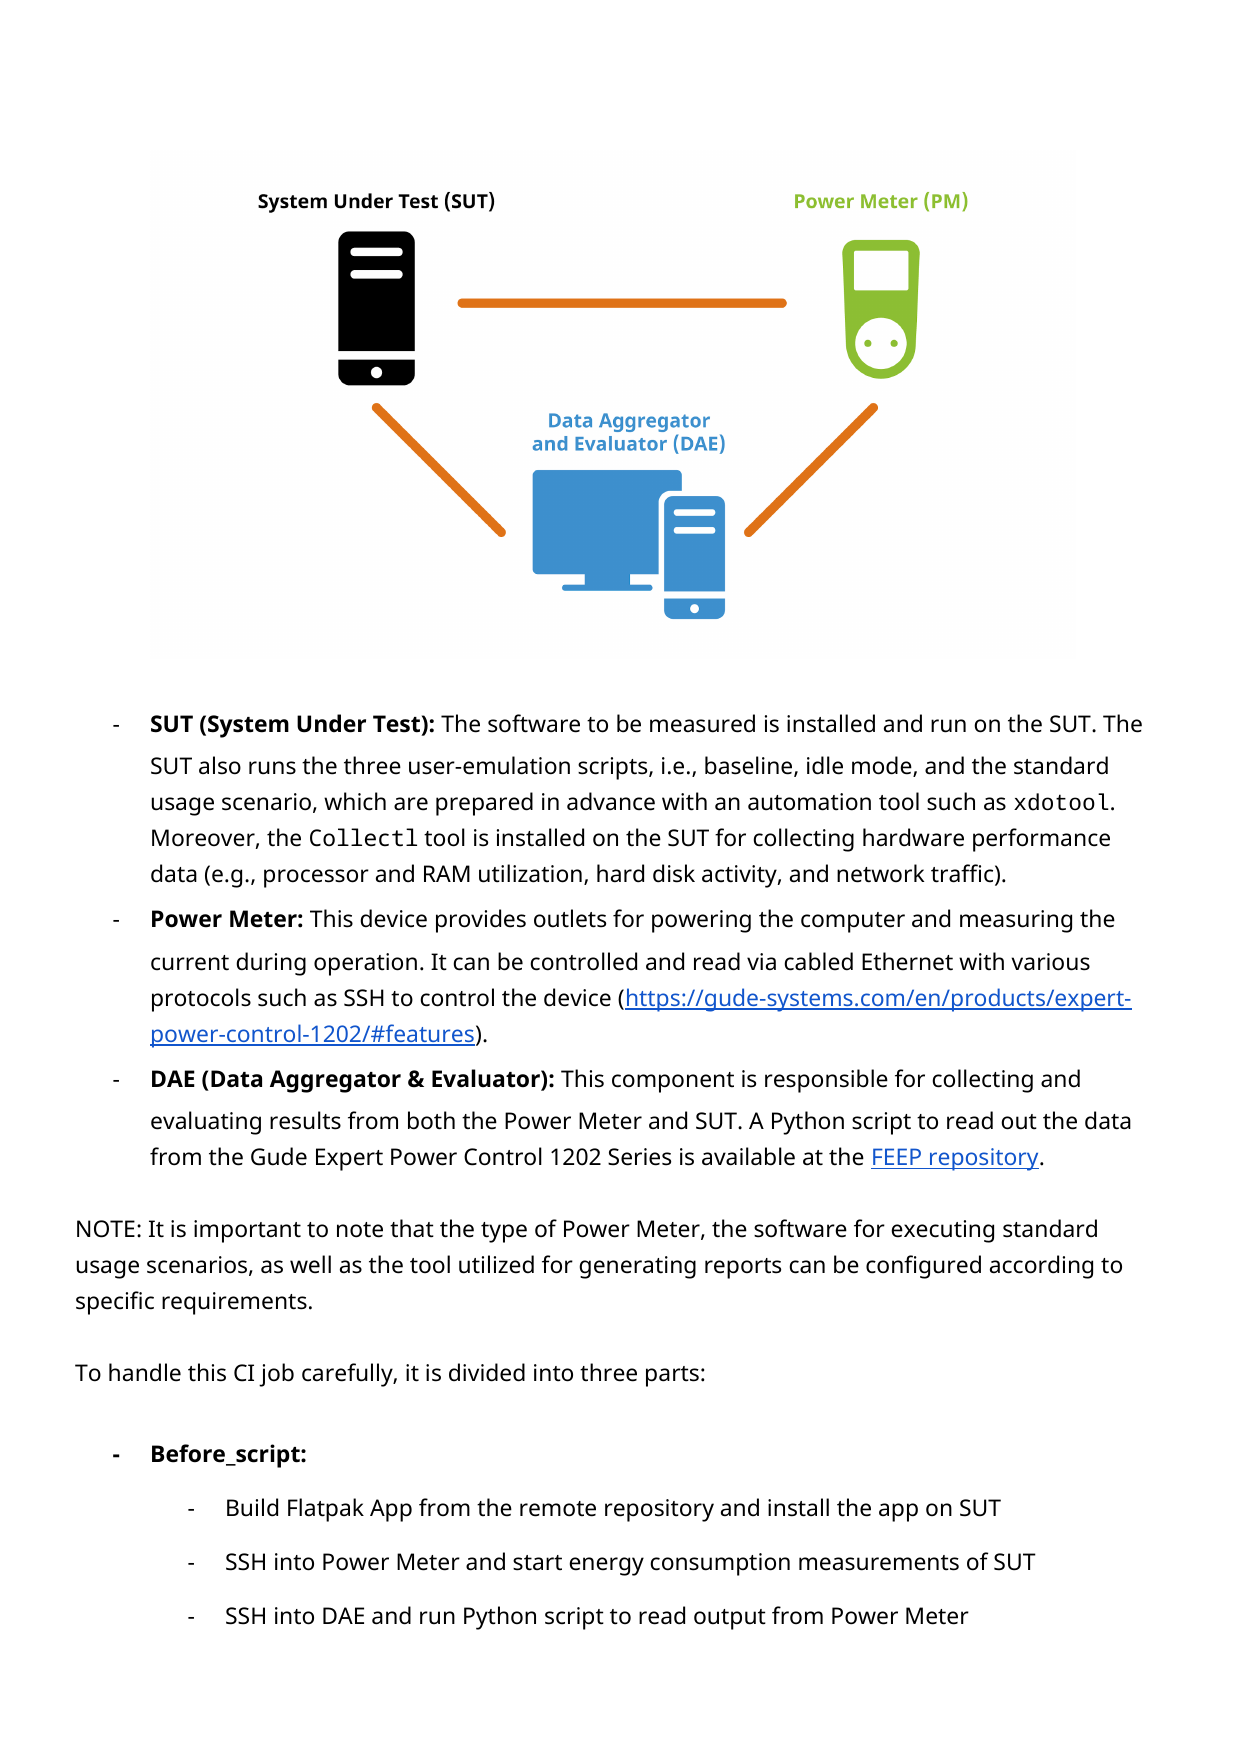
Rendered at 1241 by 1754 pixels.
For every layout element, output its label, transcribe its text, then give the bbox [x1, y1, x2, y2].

list Before_script: [112, 1428, 1165, 1476]
list Power Meter: This device provides outlets for powering the computer and measuring the current during operation. It can be controlled and read via cabled Ethernet with various protocols such as SSH to control the device (https://gude-systems.com/en/products/expert-power-control-1202/#features). [112, 894, 1165, 1049]
text To handle this CI job carefully, it is divided into three parts: [75, 1357, 1165, 1388]
text NOTE: It is important to note that the type of Power Meter, the software for executing standard usage scenarios, as well as the tool utilized for generating reports can be configured according to specific requirements. [75, 1213, 1165, 1316]
list Build Flatpak App from the remote repository and install the app on SUT [187, 1482, 1165, 1529]
list SUT (System Under Test): The software to be measured is installed and run on the SUT. The SUT also runs the three user-emulation scripts, i.e., baseline, idle mode, and the standard usage scenario, which are prepared in advance with an automation tool such as xdotool. Moreover, the Collectl tool is installed on the SUT for collecting hardware performance data (e.g., processor and RAM utilization, hard disk activity, and network traffic). [112, 698, 1165, 889]
list DAE (Data Aggregator & Evaluator): This component is responsible for collecting and evaluating results from both the Power Meter and SUT. A Python script to read out the data from the Gude Expert Power Control 1202 Series is available at the FEEP repository. [112, 1053, 1165, 1172]
picture [150, 150, 1076, 659]
list SSH into Power Meter and start energy consumption measurements of SUT [187, 1536, 1165, 1583]
list SSH into DAE and run Python script to read output from Power Meter [187, 1590, 1165, 1637]
